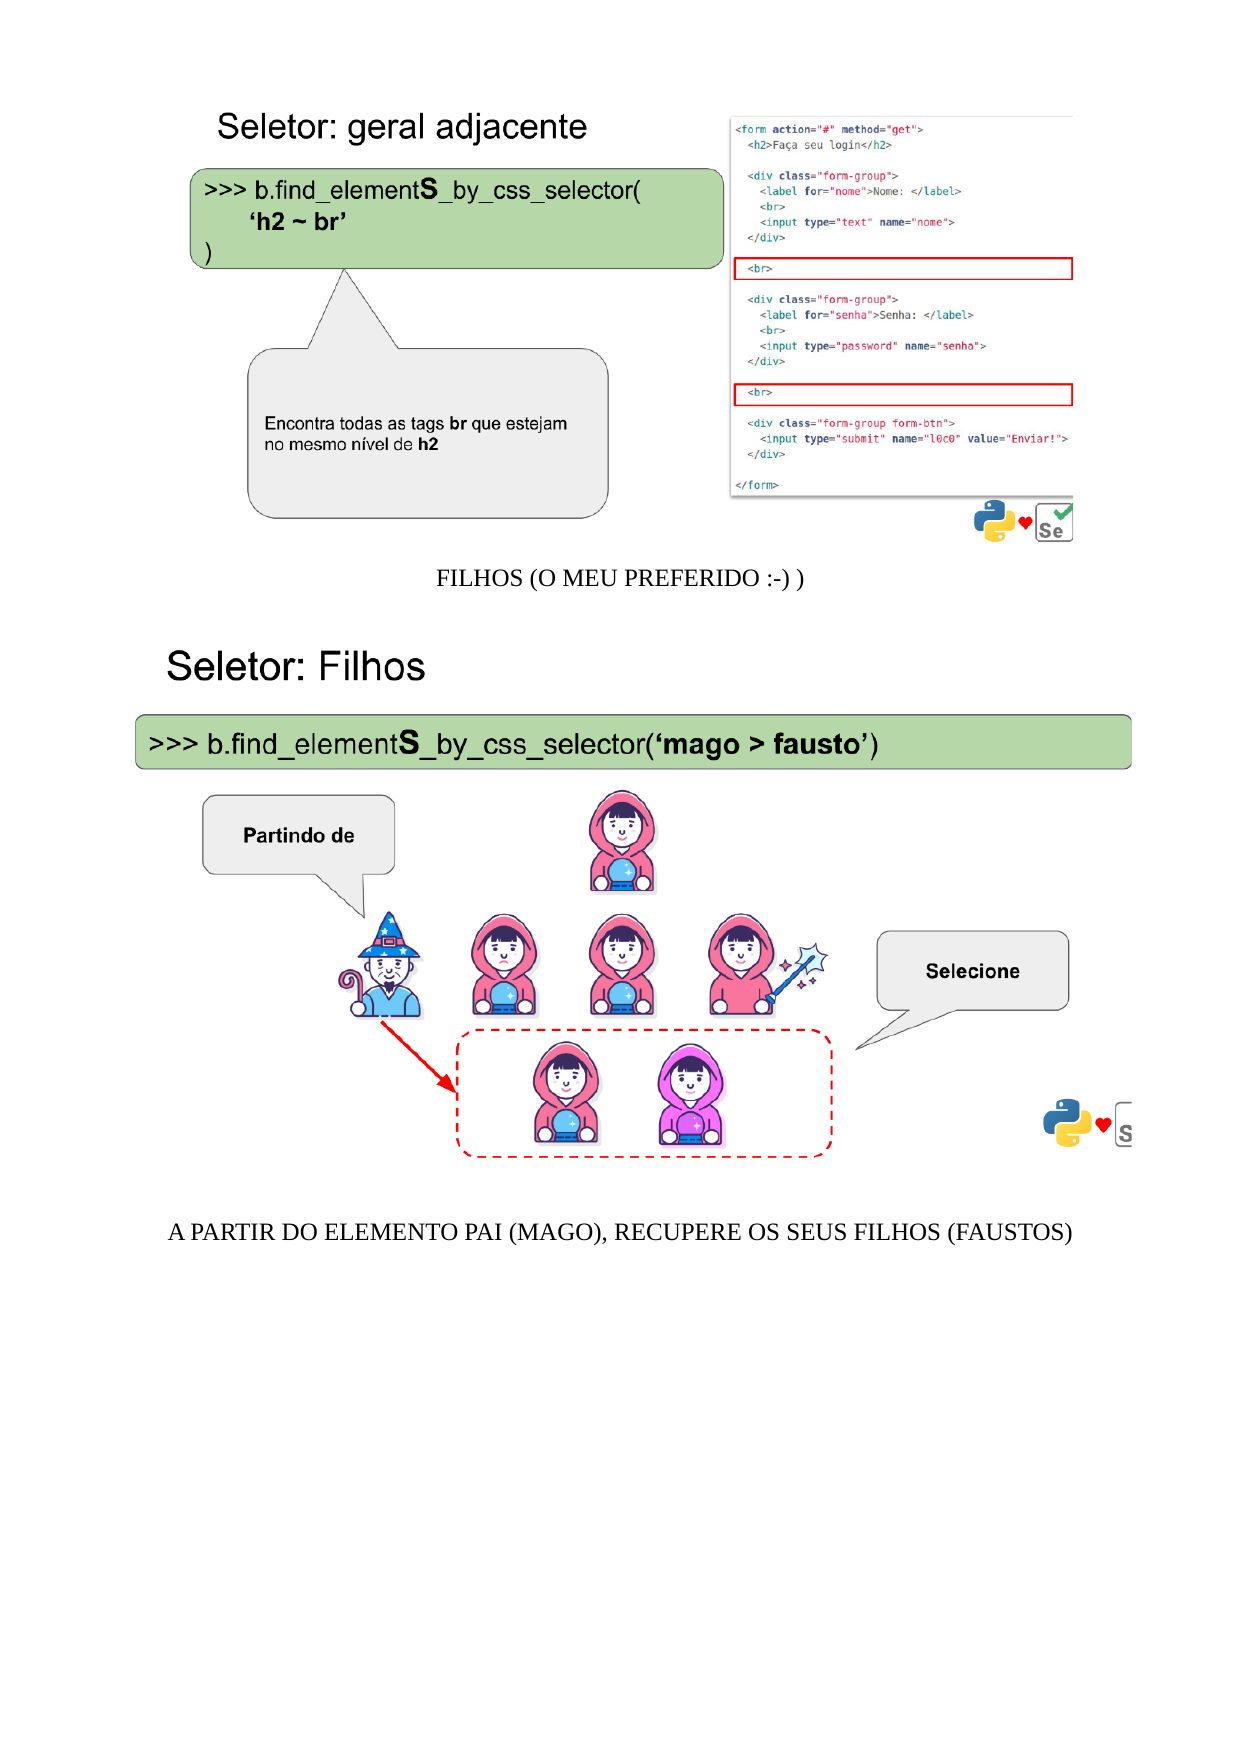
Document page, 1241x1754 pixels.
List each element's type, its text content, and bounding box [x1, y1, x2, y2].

text FILHOS (O MEU PREFERIDO :-) ) [118, 118, 1122, 592]
picture [183, 86, 1074, 559]
picture [127, 616, 1132, 1165]
text A PARTIR DO ELEMENTO PAI (MAGO), RECUPERE OS SEUS FILHOS (FAUSTOS) [118, 1217, 1122, 1246]
